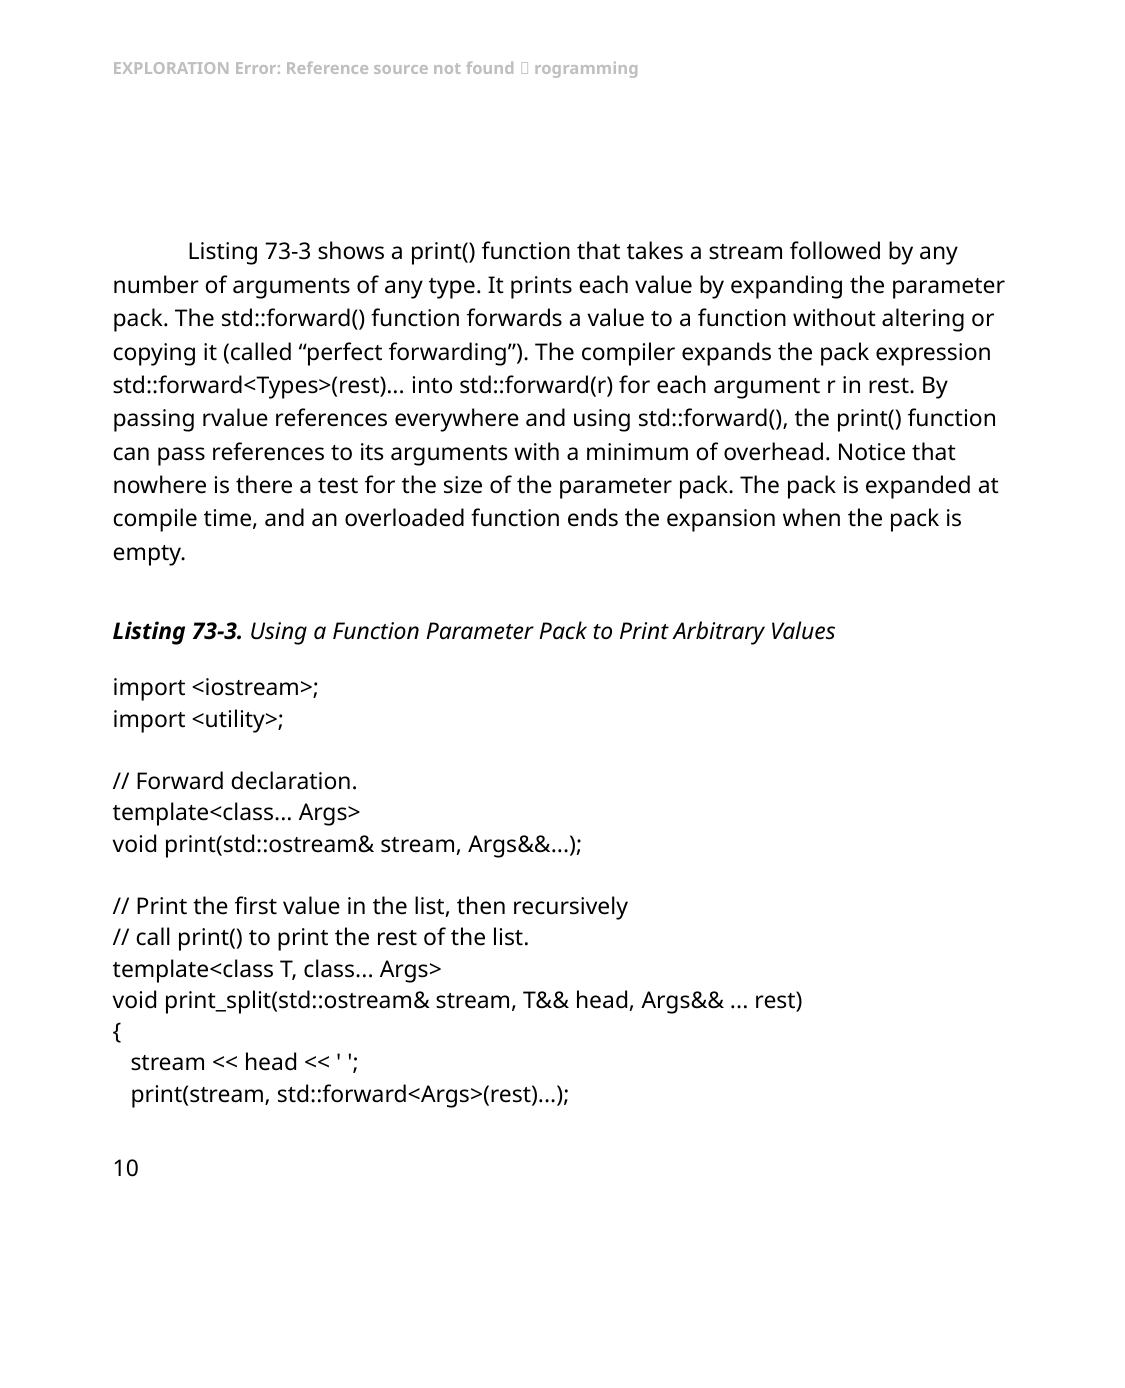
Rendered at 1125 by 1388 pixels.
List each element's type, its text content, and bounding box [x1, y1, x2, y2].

text { [112, 1015, 1012, 1046]
text void print_split(std::ostream& stream, T&& head, Args&& ... rest) [112, 984, 1012, 1015]
text import <utility>; [112, 703, 1012, 734]
text // Forward declaration. [112, 765, 1012, 796]
text Listing 73-3 shows a print() function that takes a stream followed by any number of arguments of any type. It prints each value by expanding the parameter pack. The std::forward() function forwards a value to a function without altering or copying it (called “perfect forwarding”). The compiler expands the pack expression std::forward<Types>(rest)... into std::forward(r) for each argument r in rest. By passing rvalue references everywhere and using std::forward(), the print() function can pass references to its arguments with a minimum of overhead. Notice that nowhere is there a test for the size of the parameter pack. The pack is expanded at compile time, and an overloaded function ends the expansion when the pack is empty. [112, 233, 1012, 567]
text import <iostream>; [112, 671, 1012, 703]
text template<class... Args> [112, 796, 1012, 828]
text // call print() to print the rest of the list. [112, 921, 1012, 953]
text void print(std::ostream& stream, Args&&...); [112, 828, 1012, 859]
text Listing 73-3. Using a Function Parameter Pack to Print Arbitrary Values [112, 614, 1012, 646]
text stream << head << ' '; [112, 1046, 1012, 1078]
text // Print the first value in the list, then recursively [112, 890, 1012, 921]
text template<class T, class... Args> [112, 953, 1012, 984]
text print(stream, std::forward<Args>(rest)...); [112, 1078, 1012, 1109]
